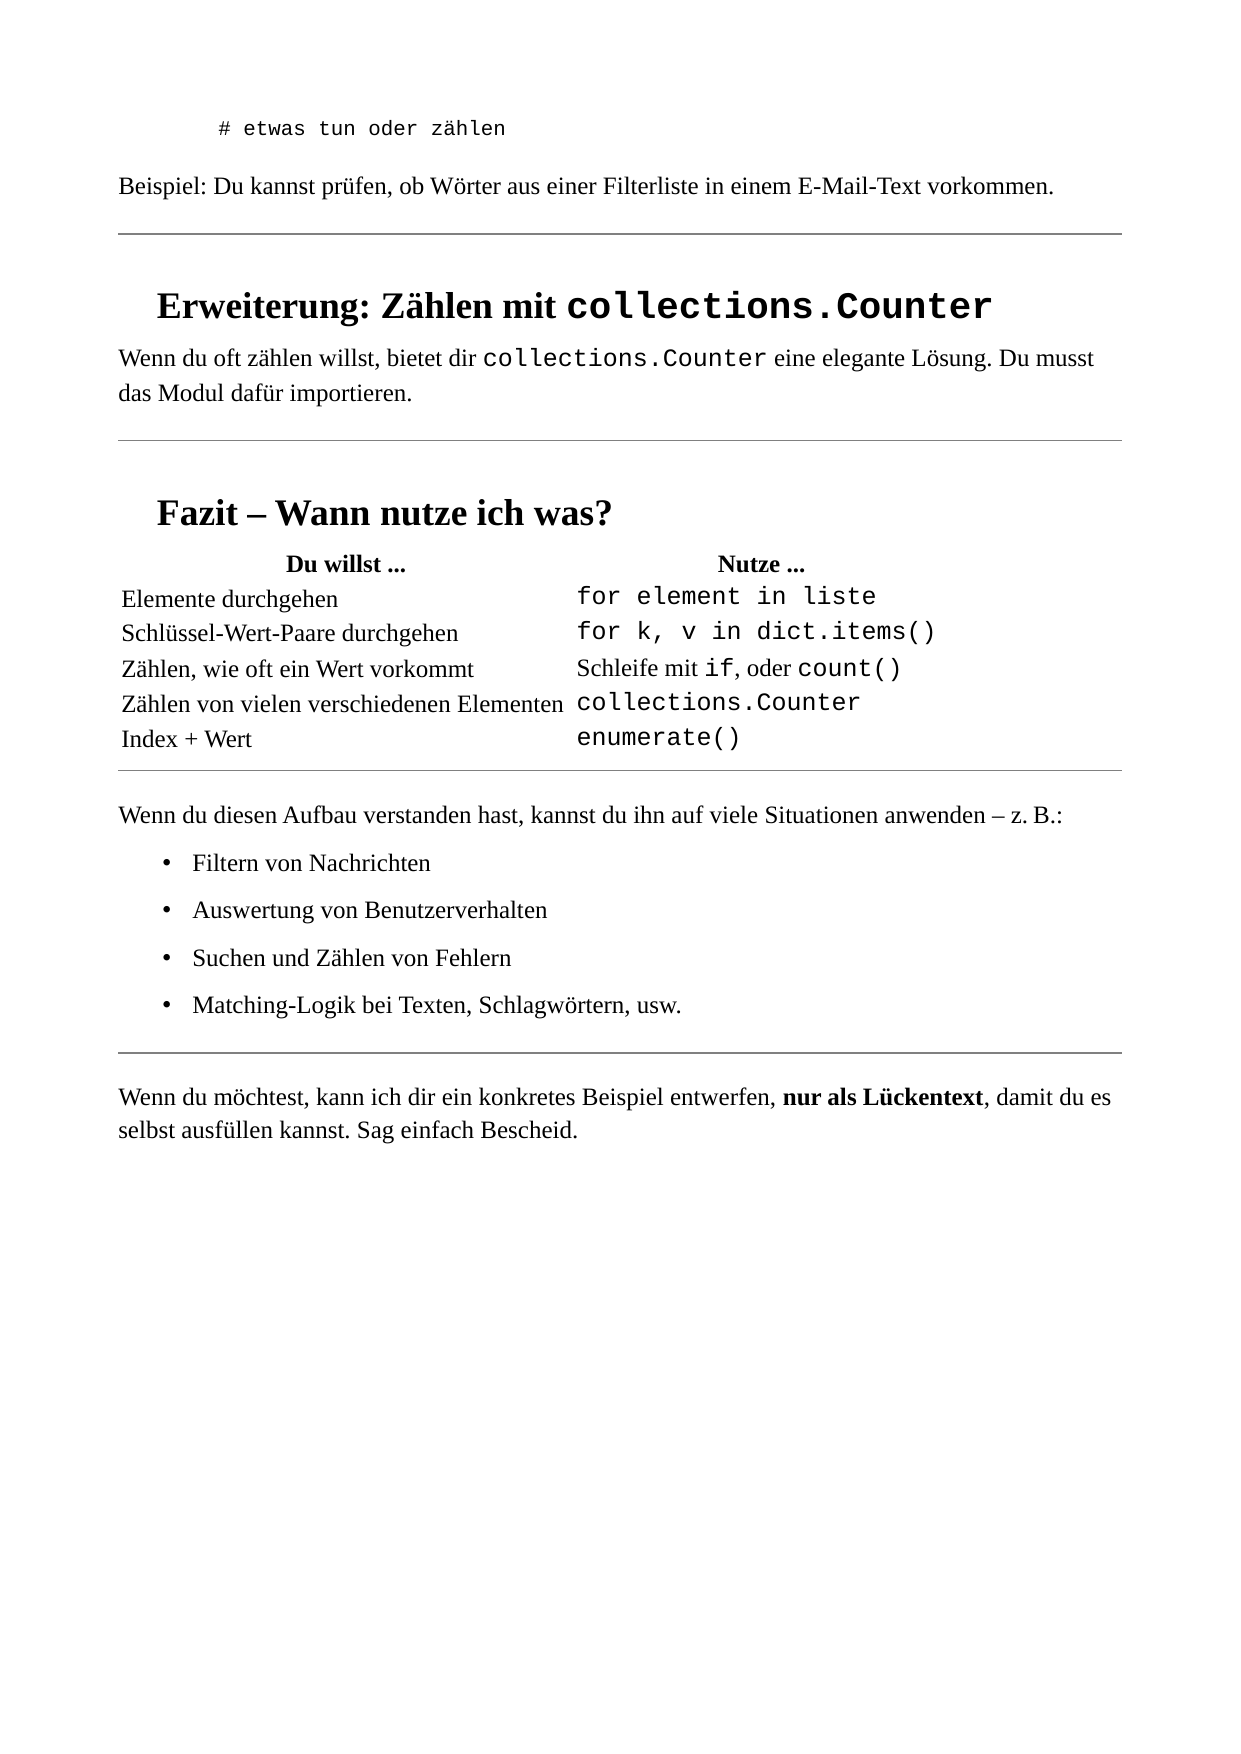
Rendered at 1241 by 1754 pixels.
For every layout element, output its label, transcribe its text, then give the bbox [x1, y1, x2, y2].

list Matching-Logik bei Texten, Schlagwörtern, usw. [162, 990, 1122, 1019]
table_cell Schlüssel-Wert-Paare durchgehen [118, 615, 573, 650]
list Auswertung von Benutzerverhalten [162, 895, 1122, 924]
text Wenn du möchtest, kann ich dir ein konkretes Beispiel entwerfen, nur als Lückentext, damit du es selbst ausfüllen kannst. Sag einfach Bescheid. [118, 1082, 1122, 1144]
table_cell for element in liste [574, 581, 949, 615]
list Filtern von Nachrichten [162, 848, 1122, 876]
list Suchen und Zählen von Fehlern [162, 943, 1122, 972]
table_header Nutze ... [574, 546, 949, 581]
text # etwas tun oder zählen [118, 118, 1122, 142]
table_cell collections.Counter [574, 687, 949, 721]
table_cell Zählen, wie oft ein Wert vorkommt [118, 650, 573, 687]
text Beispiel: Du kannst prüfen, ob Wörter aus einer Filterliste in einem E-Mail-Text vorkommen. [118, 171, 1122, 200]
table_cell Elemente durchgehen [118, 581, 573, 615]
subtitle 🧮 Erweiterung: Zählen mit collections.Counter [118, 284, 1122, 330]
table_cell Zählen von vielen verschiedenen Elementen [118, 687, 573, 721]
table_header Du willst ... [118, 546, 573, 581]
text Wenn du oft zählen willst, bietet dir collections.Counter eine elegante Lösung. Du musst das Modul dafür importieren. [118, 343, 1122, 407]
text Wenn du diesen Aufbau verstanden hast, kannst du ihn auf viele Situationen anwenden – z. B.: [118, 800, 1122, 829]
table_cell for k, v in dict.items() [574, 615, 949, 650]
table_cell enumerate() [574, 721, 949, 756]
subtitle 📘 Fazit – Wann nutze ich was? [118, 491, 1122, 534]
table_cell Schleife mit if, oder count() [574, 650, 949, 687]
table_cell Index + Wert [118, 721, 573, 756]
